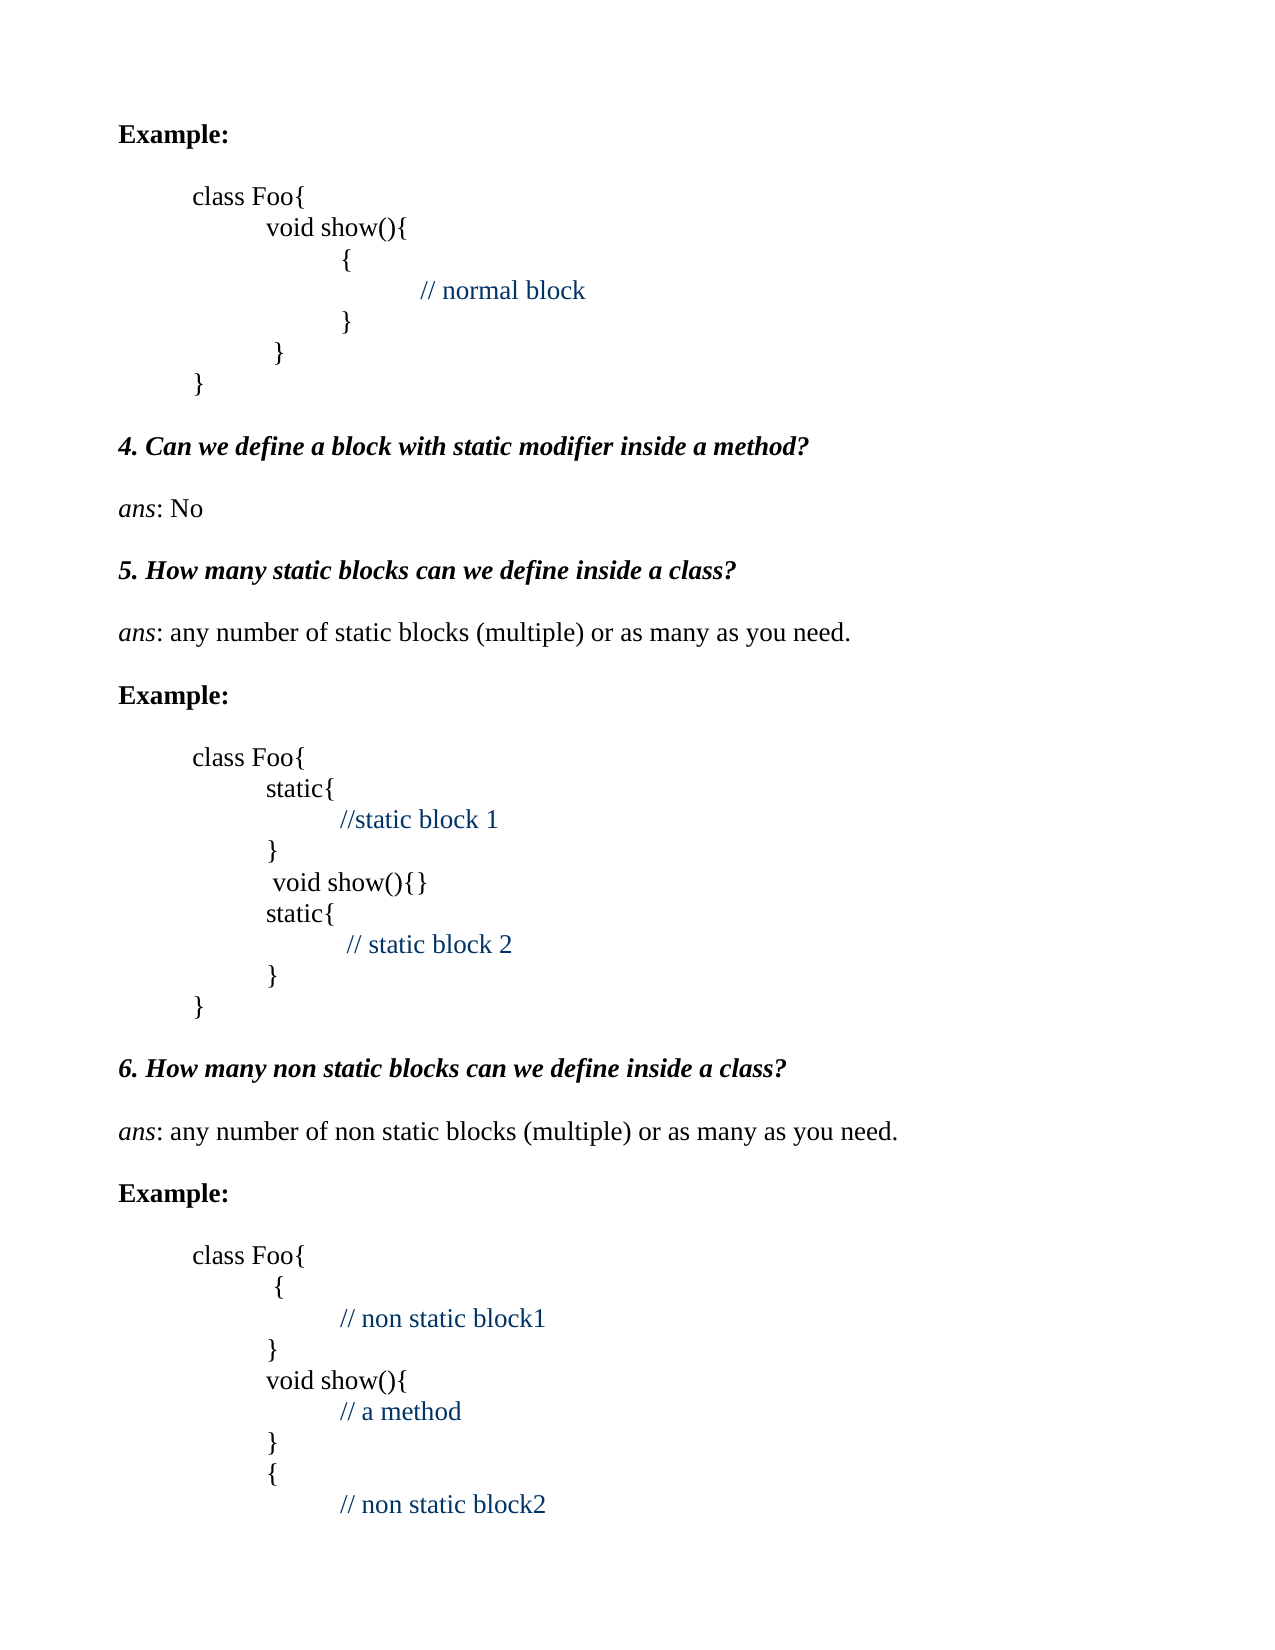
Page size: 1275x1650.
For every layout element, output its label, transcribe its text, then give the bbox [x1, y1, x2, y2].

text Example: [118, 679, 1157, 710]
text 6. How many non static blocks can we define inside a class? [118, 1052, 1157, 1084]
text ans: any number of static blocks (multiple) or as many as you need. [118, 616, 1157, 648]
text class Foo{ [118, 741, 1157, 772]
text } [118, 834, 1157, 866]
text 5. How many static blocks can we define inside a class? [118, 554, 1157, 585]
text Example: [118, 1177, 1157, 1208]
text } [118, 1426, 1157, 1457]
text void show(){} [118, 866, 1157, 897]
text void show(){ [118, 1364, 1157, 1395]
text // a method [118, 1395, 1157, 1426]
text ans: No [118, 492, 1157, 523]
text } [118, 1333, 1157, 1364]
text { [118, 1271, 1157, 1302]
text ans: any number of non static blocks (multiple) or as many as you need. [118, 1115, 1157, 1146]
text Example: [118, 118, 1157, 149]
text // static block 2 [118, 928, 1157, 959]
text { [118, 243, 1157, 274]
text // non static block1 [118, 1302, 1157, 1333]
text } [118, 959, 1157, 990]
text 4. Can we define a block with static modifier inside a method? [118, 429, 1157, 461]
text // non static block2 [118, 1488, 1157, 1520]
text } [118, 305, 1157, 336]
text } [118, 990, 1157, 1021]
text static{ [118, 772, 1157, 803]
text static{ [118, 897, 1157, 928]
text } [118, 367, 1157, 398]
text } [118, 336, 1157, 367]
text { [118, 1457, 1157, 1488]
text class Foo{ [118, 180, 1157, 212]
text void show(){ [118, 212, 1157, 243]
text //static block 1 [118, 803, 1157, 834]
text // normal block [118, 274, 1157, 305]
text class Foo{ [118, 1239, 1157, 1271]
